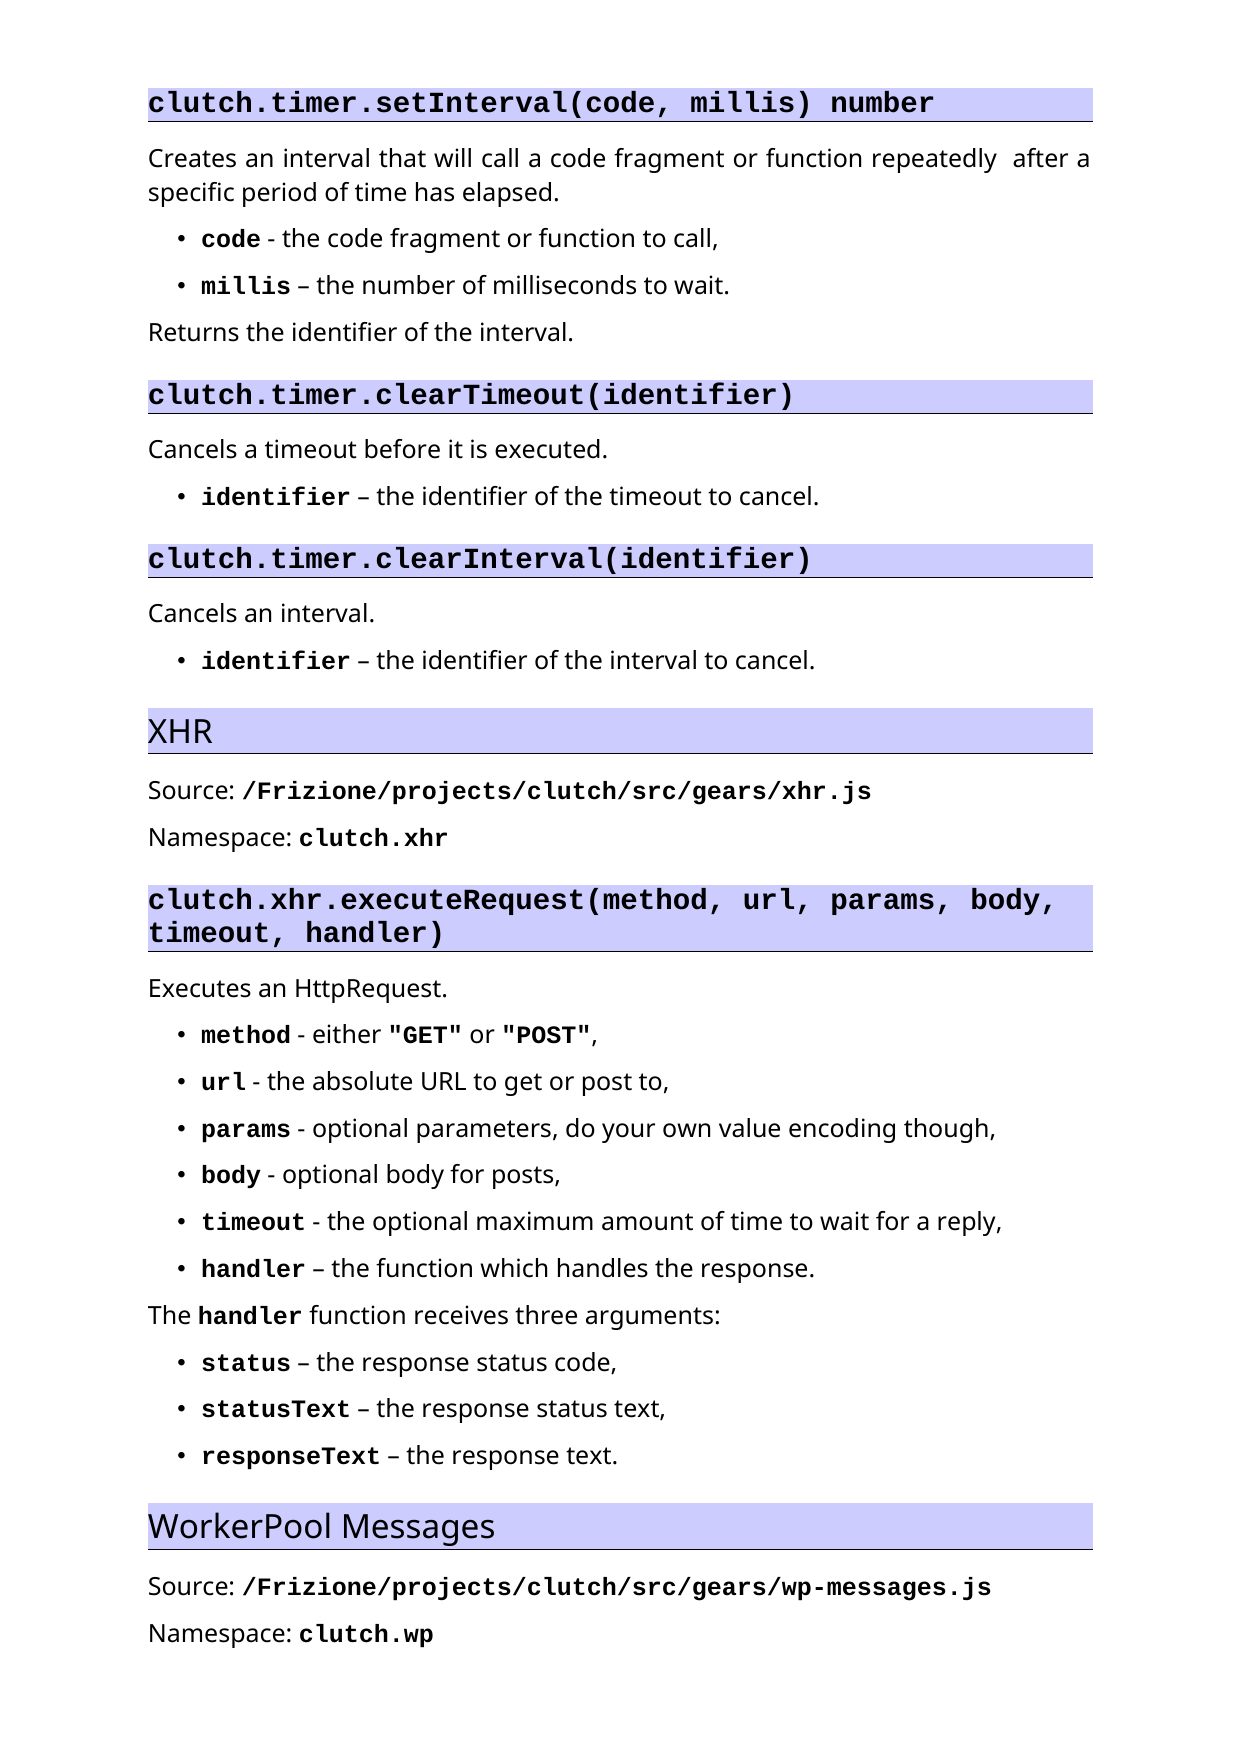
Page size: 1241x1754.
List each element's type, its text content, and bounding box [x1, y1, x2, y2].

subtitle clutch.xhr.executeRequest(method, url, params, body, timeout, handler) [148, 885, 1093, 951]
text Cancels a timeout before it is executed. [148, 432, 1093, 466]
list body - optional body for posts, [177, 1157, 1093, 1191]
list millis – the number of milliseconds to wait. [177, 268, 1093, 302]
list responseText – the response text. [177, 1438, 1093, 1472]
subtitle clutch.timer.clearInterval(identifier) [148, 544, 1093, 577]
list identifier – the identifier of the interval to cancel. [177, 642, 1093, 677]
subtitle clutch.timer.setInterval(code, millis) number [148, 88, 1093, 121]
subtitle clutch.timer.clearTimeout(identifier) [148, 380, 1093, 413]
list params - optional parameters, do your own value encoding though, [177, 1110, 1093, 1144]
list statusText – the response status text, [177, 1391, 1093, 1425]
text Source: /Frizione/projects/clutch/src/gears/wp-messages.js [148, 1568, 1093, 1603]
list status – the response status code, [177, 1344, 1093, 1378]
text Returns the identifier of the interval. [148, 314, 1093, 349]
text Namespace: clutch.wp [148, 1615, 1093, 1649]
list identifier – the identifier of the timeout to cancel. [177, 478, 1093, 513]
text Creates an interval that will call a code fragment or function repeatedly after a specific period of time has elapsed. [148, 140, 1093, 208]
text Cancels an interval. [148, 596, 1093, 630]
text The handler function receives three arguments: [148, 1297, 1093, 1332]
list timeout - the optional maximum amount of time to wait for a reply, [177, 1204, 1093, 1238]
list url - the absolute URL to get or post to, [177, 1063, 1093, 1098]
list handler – the function which handles the response. [177, 1251, 1093, 1285]
text Namespace: clutch.xhr [148, 820, 1093, 854]
list code - the code fragment or function to call, [177, 221, 1093, 255]
text Source: /Frizione/projects/clutch/src/gears/xhr.js [148, 773, 1093, 807]
subtitle XHR [148, 708, 1093, 753]
list method - either "GET" or "POST", [177, 1017, 1093, 1051]
text Executes an HttpRequest. [148, 970, 1093, 1004]
subtitle WorkerPool Messages [148, 1503, 1093, 1549]
